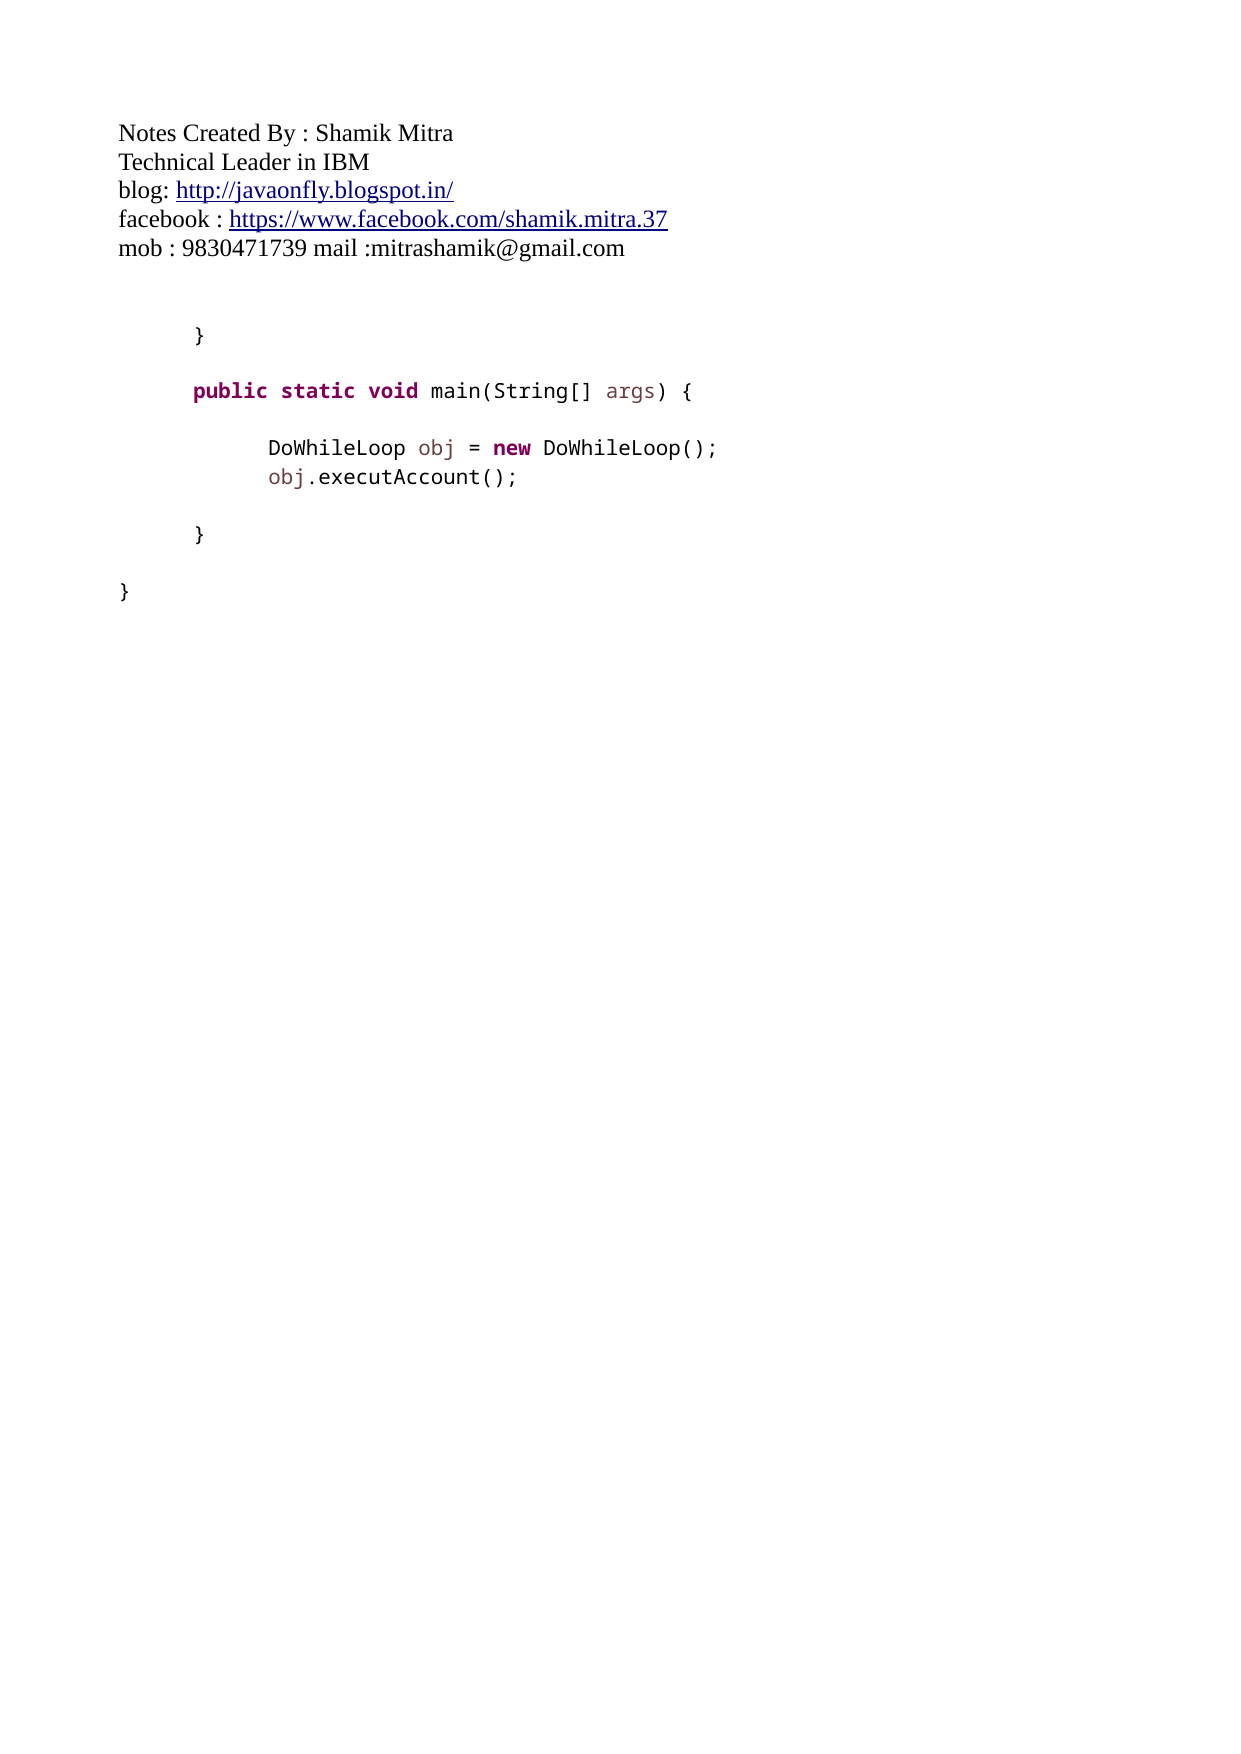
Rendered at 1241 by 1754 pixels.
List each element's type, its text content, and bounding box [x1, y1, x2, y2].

text DoWhileLoop obj = new DoWhileLoop(); [118, 433, 1122, 462]
text obj.executAccount(); [118, 462, 1122, 490]
text } [118, 576, 1122, 604]
text } [118, 519, 1122, 547]
text } [118, 320, 1122, 348]
text public static void main(String[] args) { [118, 377, 1122, 405]
